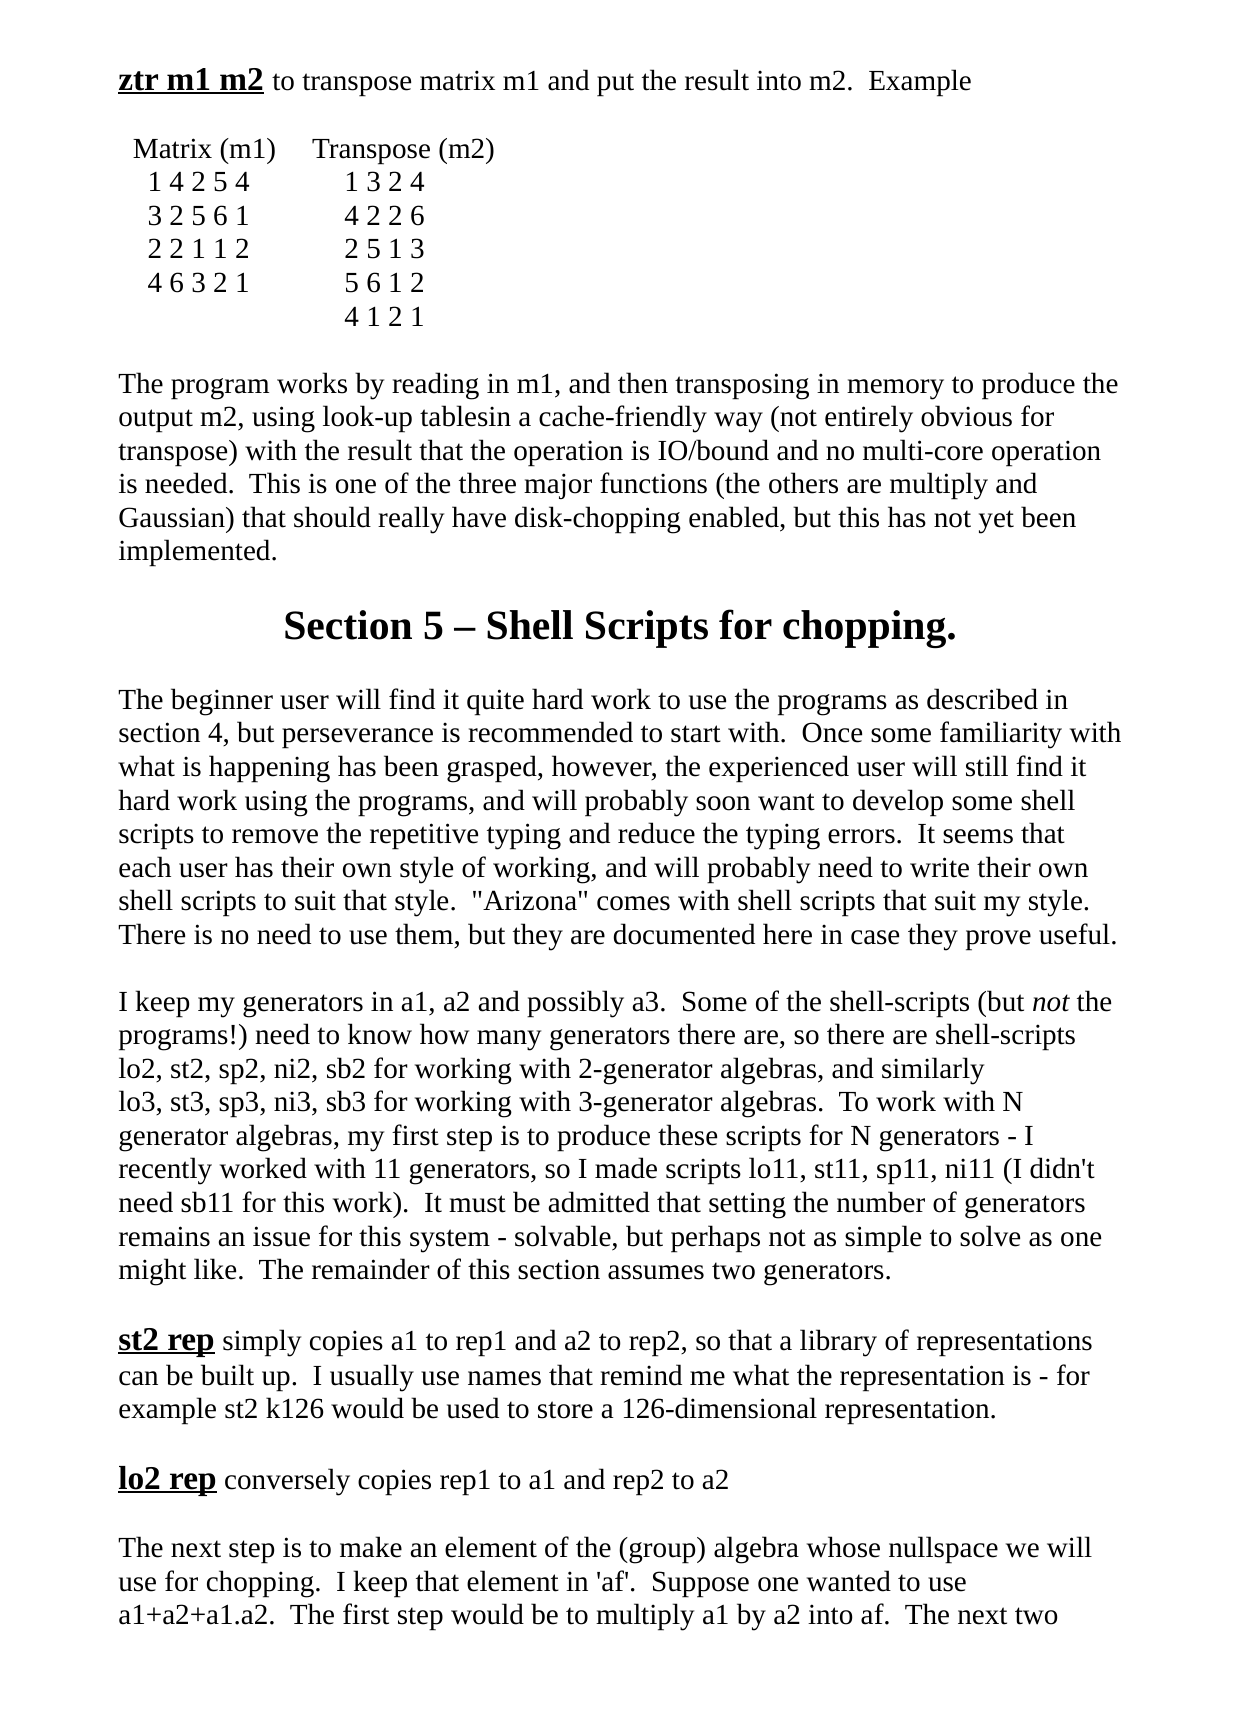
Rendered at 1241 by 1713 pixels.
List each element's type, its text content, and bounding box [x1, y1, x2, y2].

text 2 2 1 1 2 2 5 1 3 [118, 232, 1122, 265]
text 4 6 3 2 1 5 6 1 2 [118, 265, 1122, 299]
text st2 rep simply copies a1 to rep1 and a2 to rep2, so that a library of representations can be built up. I usually use names that remind me what the representation is - for example st2 k126 would be used to store a 126-dimensional representation. [118, 1319, 1122, 1425]
text 1 4 2 5 4 1 3 2 4 [118, 164, 1122, 198]
text The beginner user will find it quite hard work to use the programs as described in section 4, but perseverance is recommended to start with. Once some familiarity with what is happening has been grasped, however, the experienced user will still find it hard work using the programs, and will probably soon want to develop some shell scripts to remove the repetitive typing and reduce the typing errors. It seems that each user has their own style of working, and will probably need to write their own shell scripts to suit that style. "Arizona" comes with shell scripts that suit my style. There is no need to use them, but they are documented here in case they prove useful. [118, 682, 1122, 950]
text lo2 rep conversely copies rep1 to a1 and rep2 to a2 [118, 1458, 1122, 1497]
text lo2, st2, sp2, ni2, sb2 for working with 2-generator algebras, and similarly [118, 1051, 1122, 1084]
text Matrix (m1) Transpose (m2) [118, 131, 1122, 164]
text 4 1 2 1 [118, 299, 1122, 332]
text 3 2 5 6 1 4 2 2 6 [118, 198, 1122, 232]
text The next step is to make an element of the (group) algebra whose nullspace we will use for chopping. I keep that element in 'af'. Suppose one wanted to use a1+a2+a1.a2. The first step would be to multiply a1 by a2 into af. The next two [118, 1530, 1122, 1631]
text Section 5 – Shell Scripts for chopping. [118, 601, 1122, 648]
text The program works by reading in m1, and then transposing in memory to produce the output m2, using look-up tablesin a cache-friendly way (not entirely obvious for transpose) with the result that the operation is IO/bound and no multi-core operation is needed. This is one of the three major functions (the others are multiply and Gaussian) that should really have disk-chopping enabled, but this has not yet been implemented. [118, 366, 1122, 567]
text ztr m1 m2 to transpose matrix m1 and put the result into m2. Example [118, 59, 1122, 97]
text I keep my generators in a1, a2 and possibly a3. Some of the shell-scripts (but not the programs!) need to know how many generators there are, so there are shell-scripts [118, 984, 1122, 1051]
text lo3, st3, sp3, ni3, sb3 for working with 3-generator algebras. To work with N generator algebras, my first step is to produce these scripts for N generators - I recently worked with 11 generators, so I made scripts lo11, st11, sp11, ni11 (I didn't need sb11 for this work). It must be admitted that setting the number of generators remains an issue for this system - solvable, but perhaps not as simple to solve as one might like. The remainder of this section assumes two generators. [118, 1084, 1122, 1286]
